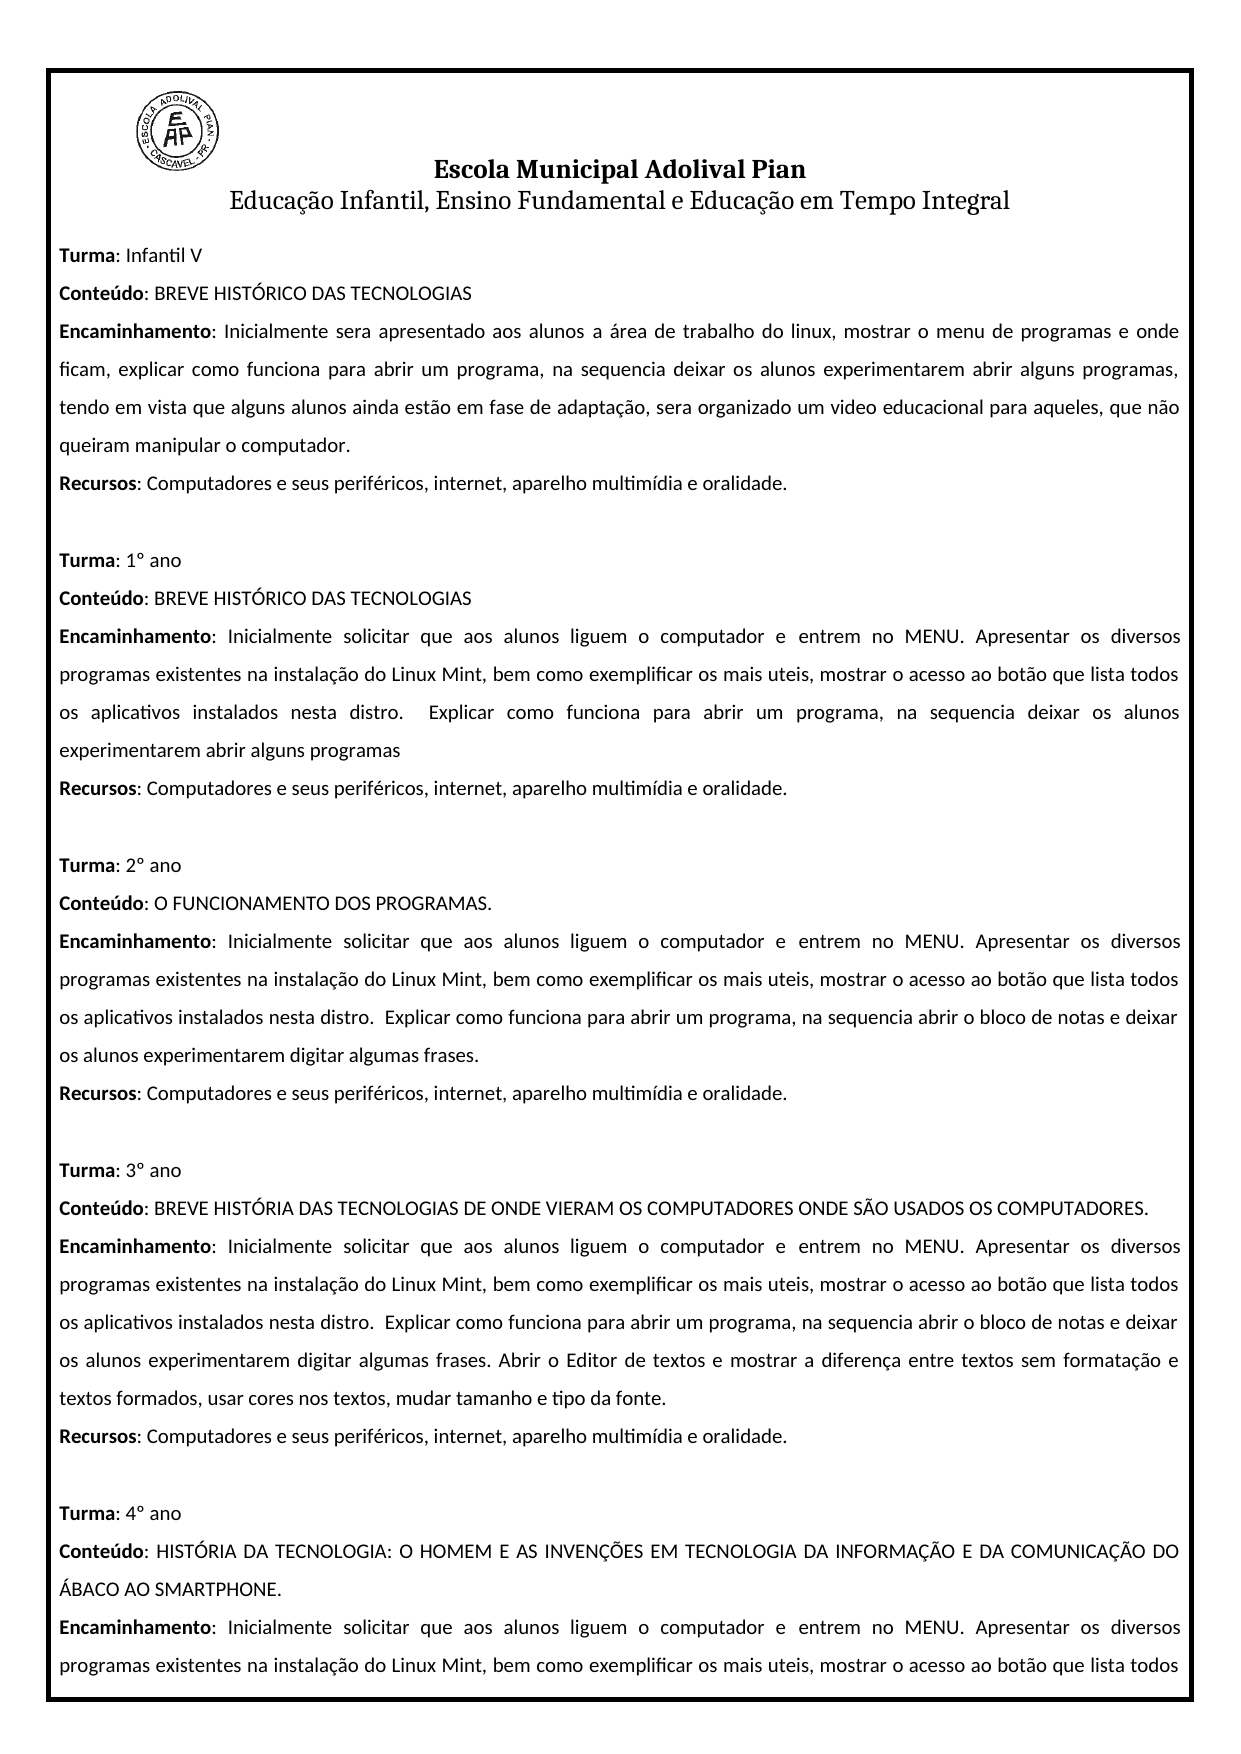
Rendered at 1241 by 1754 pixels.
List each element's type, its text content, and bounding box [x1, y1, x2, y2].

text Turma: 3º ano [59, 1157, 1181, 1182]
text Conteúdo: BREVE HISTÓRICO DAS TECNOLOGIAS [59, 280, 1181, 305]
text Conteúdo: HISTÓRIA DA TECNOLOGIA: O HOMEM E AS INVENÇÕES EM TECNOLOGIA DA INFORMAÇÃO E DA COMUNICAÇÃO DO ÁBACO AO SMARTPHONE. [59, 1538, 1181, 1602]
text Encaminhamento: Inicialmente sera apresentado aos alunos a área de trabalho do linux, mostrar o menu de programas e onde ficam, explicar como funciona para abrir um programa, na sequencia deixar os alunos experimentarem abrir alguns programas, tendo em vista que alguns alunos ainda estão em fase de adaptação, sera organizado um video educacional para aqueles, que não queiram manipular o computador. [59, 318, 1181, 458]
text Turma: 4º ano [59, 1500, 1181, 1525]
text Turma: 1º ano [59, 547, 1181, 572]
text Encaminhamento: Inicialmente solicitar que aos alunos liguem o computador e entrem no MENU. Apresentar os diversos programas existentes na instalação do Linux Mint, bem como exemplificar os mais uteis, mostrar o acesso ao botão que lista todos os aplicativos instalados nesta distro. Explicar como funciona para abrir um programa, na sequencia abrir o bloco de notas e deixar os alunos experimentarem digitar algumas frases. [59, 928, 1181, 1068]
text Recursos: Computadores e seus periféricos, internet, aparelho multimídia e oralidade. [59, 1081, 1181, 1106]
text Encaminhamento: Inicialmente solicitar que aos alunos liguem o computador e entrem no MENU. Apresentar os diversos programas existentes na instalação do Linux Mint, bem como exemplificar os mais uteis, mostrar o acesso ao botão que lista todos os aplicativos instalados nesta distro. Explicar como funciona para abrir um programa, na sequencia deixar os alunos experimentarem abrir alguns programas [59, 623, 1181, 763]
text Recursos: Computadores e seus periféricos, internet, aparelho multimídia e oralidade. [59, 1424, 1181, 1449]
text Turma: 2º ano [59, 852, 1181, 877]
text Conteúdo: O FUNCIONAMENTO DOS PROGRAMAS. [59, 890, 1181, 915]
text Encaminhamento: Inicialmente solicitar que aos alunos liguem o computador e entrem no MENU. Apresentar os diversos programas existentes na instalação do Linux Mint, bem como exemplificar os mais uteis, mostrar o acesso ao botão que lista todos os aplicativos instalados nesta distro. Explicar como funciona para abrir um programa, na sequencia abrir o bloco de notas e deixar os alunos experimentarem digitar algumas frases. Abrir o Editor de textos e mostrar a diferença entre textos sem formatação e textos formados, usar cores nos textos, mudar tamanho e tipo da fonte. [59, 1233, 1181, 1411]
text Conteúdo: BREVE HISTÓRIA DAS TECNOLOGIAS DE ONDE VIERAM OS COMPUTADORES ONDE SÃO USADOS OS COMPUTADORES. [59, 1195, 1181, 1220]
text Conteúdo: BREVE HISTÓRICO DAS TECNOLOGIAS [59, 585, 1181, 610]
text Encaminhamento: Inicialmente solicitar que aos alunos liguem o computador e entrem no MENU. Apresentar os diversos programas existentes na instalação do Linux Mint, bem como exemplificar os mais uteis, mostrar o acesso ao botão que lista todos [59, 1614, 1181, 1678]
text Turma: Infantil V [59, 242, 1181, 267]
text Recursos: Computadores e seus periféricos, internet, aparelho multimídia e oralidade. [59, 471, 1181, 496]
text Recursos: Computadores e seus periféricos, internet, aparelho multimídia e oralidade. [59, 776, 1181, 801]
